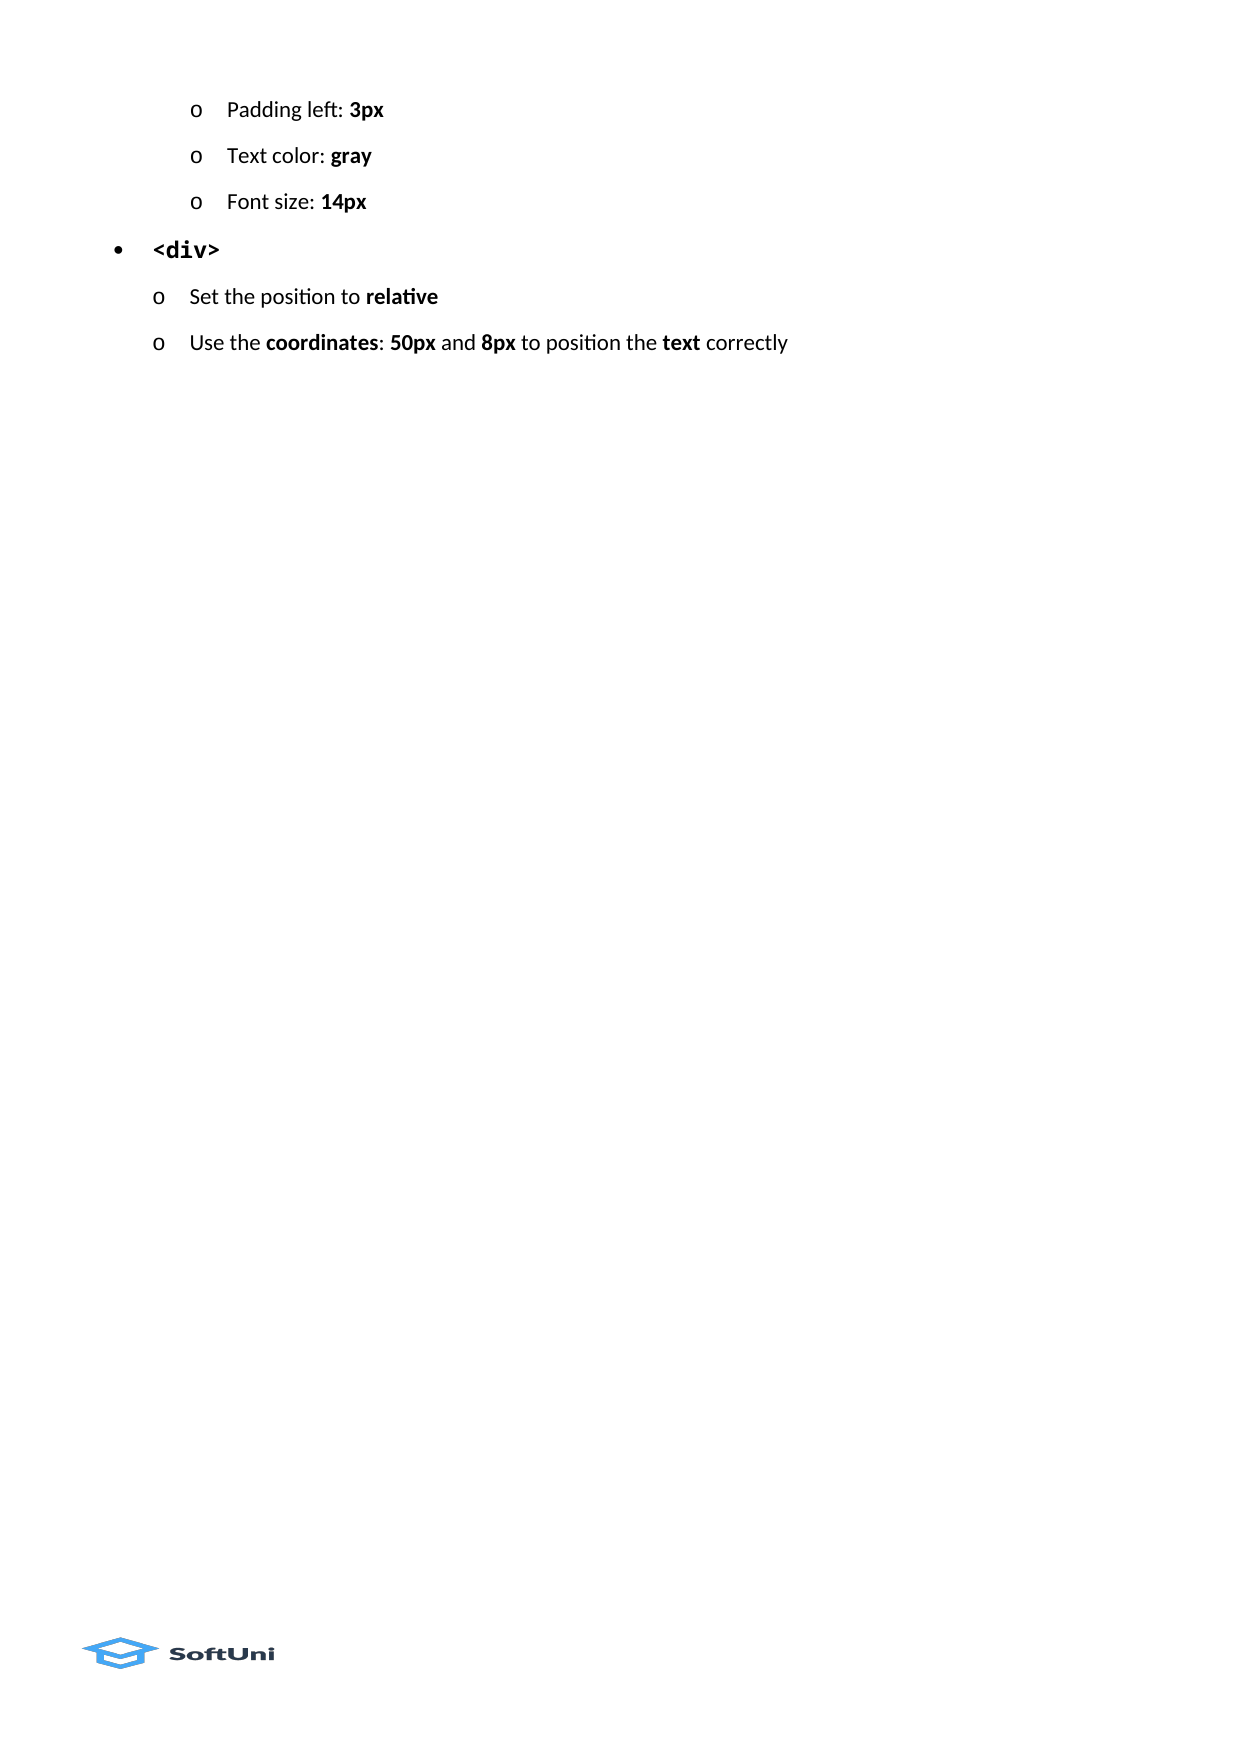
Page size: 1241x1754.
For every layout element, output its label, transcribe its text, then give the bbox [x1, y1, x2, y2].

list <div> [114, 233, 1163, 265]
list Text color: gray [189, 141, 1163, 171]
list Use the coordinates: 50px and 8px to position the text correctly [152, 328, 1163, 357]
list Padding left: 3px [189, 95, 1163, 124]
picture [75, 1635, 281, 1672]
list Font size: 14px [189, 187, 1163, 217]
list Set the position to relative [152, 282, 1163, 311]
